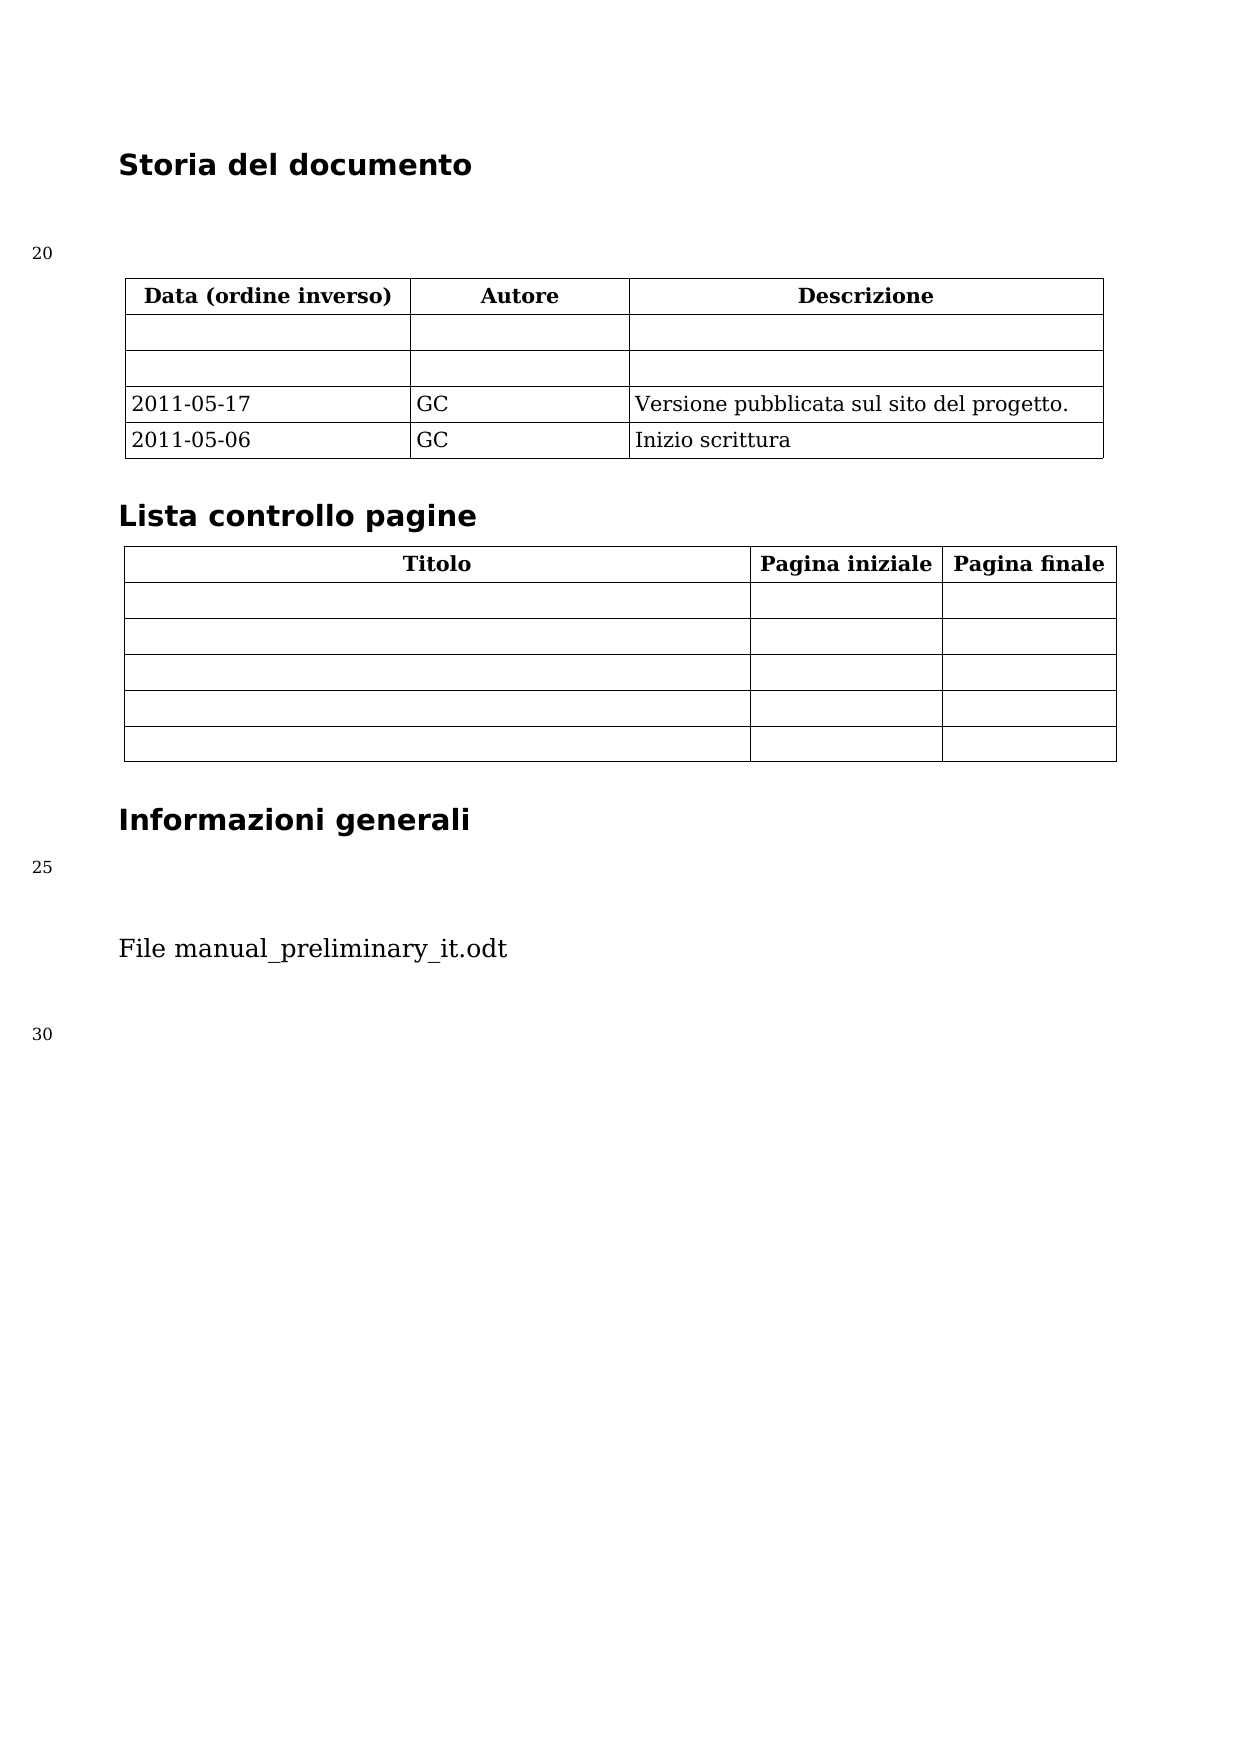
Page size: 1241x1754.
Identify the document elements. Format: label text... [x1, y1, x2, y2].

text <inserire informazioni generali o note su copyright se necessarie> [118, 850, 1122, 880]
table_cell [751, 727, 942, 761]
table_cell Versione pubblicata sul sito del progetto. [630, 387, 1103, 422]
table_cell [411, 315, 629, 350]
table_header Titolo [125, 547, 750, 582]
table_header Data (ordine inverso) [126, 279, 410, 314]
table_cell [411, 351, 629, 386]
table_cell [125, 727, 750, 761]
table_cell [751, 655, 942, 690]
text Lista controllo pagine [118, 499, 1122, 534]
table_cell [943, 691, 1116, 726]
table_cell GC [411, 423, 629, 458]
text Storia del documento [118, 148, 1122, 182]
table_header Pagina finale [943, 547, 1116, 582]
table_cell [125, 619, 750, 654]
table_cell [126, 315, 410, 350]
table_cell [751, 619, 942, 654]
table_cell [630, 351, 1103, 386]
table_cell [751, 691, 942, 726]
table_cell 2011-05-06 [126, 423, 410, 458]
table_cell [125, 583, 750, 618]
table_cell [943, 655, 1116, 690]
table_cell [751, 583, 942, 618]
table_header Pagina iniziale [751, 547, 942, 582]
table_cell [125, 655, 750, 690]
table_cell [943, 727, 1116, 761]
table_cell [126, 351, 410, 386]
table_cell [943, 619, 1116, 654]
table_cell [125, 691, 750, 726]
text Informazioni generali [118, 803, 1122, 838]
table_cell Inizio scrittura [630, 423, 1103, 458]
table_cell [943, 583, 1116, 618]
table_cell [630, 315, 1103, 350]
text File manual_preliminary_it.odt [118, 934, 1122, 963]
table_cell 2011-05-17 [126, 387, 410, 422]
table_header Autore [411, 279, 629, 314]
table_cell GC [411, 387, 629, 422]
table_header Descrizione [630, 279, 1103, 314]
